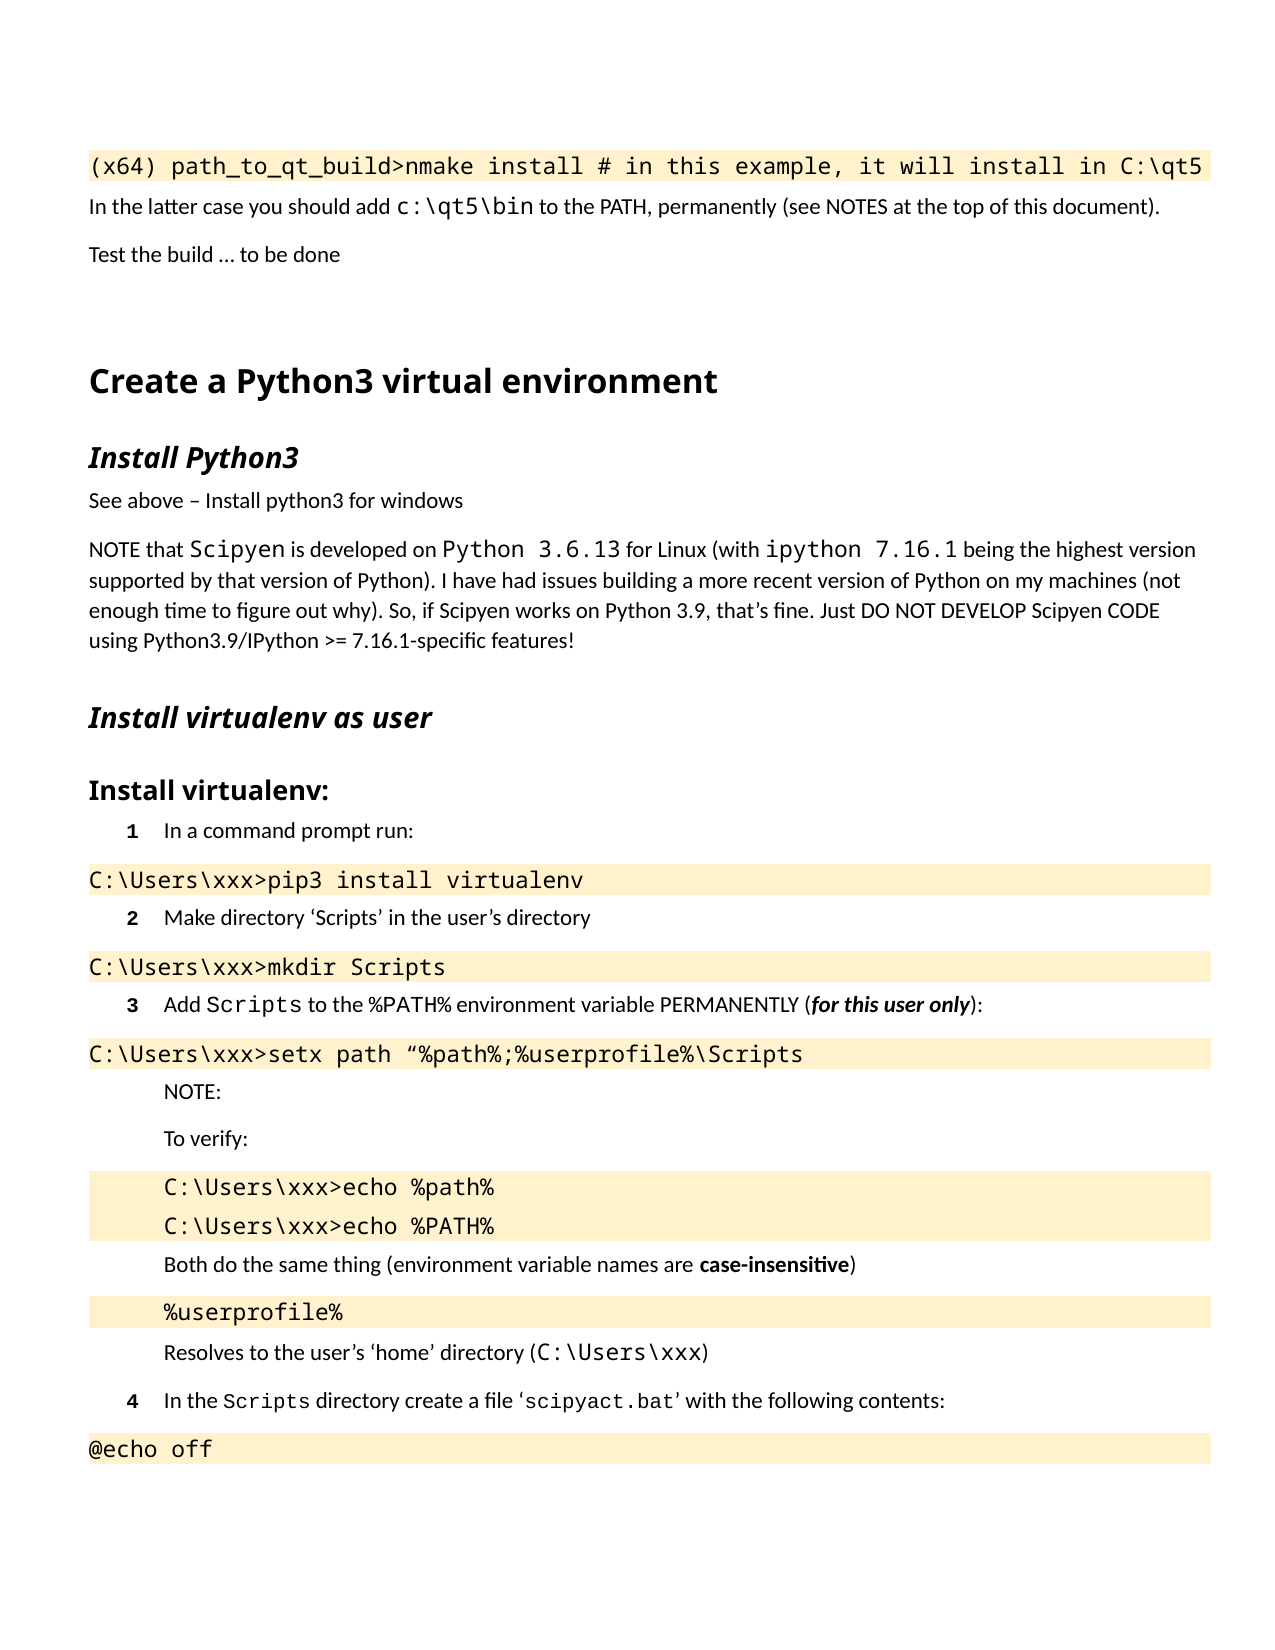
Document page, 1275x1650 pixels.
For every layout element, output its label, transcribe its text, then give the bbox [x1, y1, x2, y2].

text C:\Users\xxx>echo %path% [89, 1171, 1211, 1202]
text Test the build … to be done [89, 240, 1211, 268]
subtitle Create a Python3 virtual environment [89, 358, 1211, 403]
text C:\Users\xxx>pip3 install virtualenv [89, 864, 1211, 895]
text C:\Users\xxx>mkdir Scripts [89, 951, 1211, 982]
text C:\Users\xxx>setx path “%path%;%userprofile%\Scripts [89, 1038, 1211, 1069]
list In a command prompt run: [126, 817, 1211, 845]
text %userprofile% [89, 1296, 1211, 1328]
text C:\Users\xxx>echo %PATH% [89, 1210, 1211, 1241]
text Resolves to the user’s ‘home’ directory (C:\Users\xxx) [164, 1336, 1211, 1367]
text NOTE: [164, 1077, 1211, 1106]
text @echo off [89, 1433, 1211, 1464]
text In the latter case you should add c:\qt5\bin to the PATH, permanently (see NOTES at the top of this document). [89, 189, 1211, 221]
text Both do the same thing (environment variable names are case-insensitive) [164, 1250, 1211, 1278]
text NOTE that Scipyen is developed on Python 3.6.13 for Linux (with ipython 7.16.1 being the highest version supported by that version of Python). I have had issues building a more recent version of Python on my machines (not enough time to figure out why). So, if Scipyen works on Python 3.9, that’s fine. Just DO NOT DEVELOP Scipyen CODE using Python3.9/IPython >= 7.16.1-specific features! [89, 533, 1211, 654]
subtitle Install virtualenv as user [89, 697, 1211, 737]
text To verify: [164, 1124, 1211, 1152]
subtitle Install Python3 [89, 438, 1211, 477]
list Add Scripts to the %PATH% environment variable PERMANENTLY (for this user only): [126, 990, 1211, 1019]
text See above – Install python3 for windows [89, 486, 1211, 514]
subtitle Install virtualenv: [89, 771, 1211, 808]
list Make directory ‘Scripts’ in the user’s directory [126, 903, 1211, 932]
list In the Scripts directory create a file ‘scipyact.bat’ with the following contents: [126, 1386, 1211, 1414]
text (x64) path_to_qt_build>nmake install # in this example, it will install in C:\qt5 [89, 150, 1211, 181]
